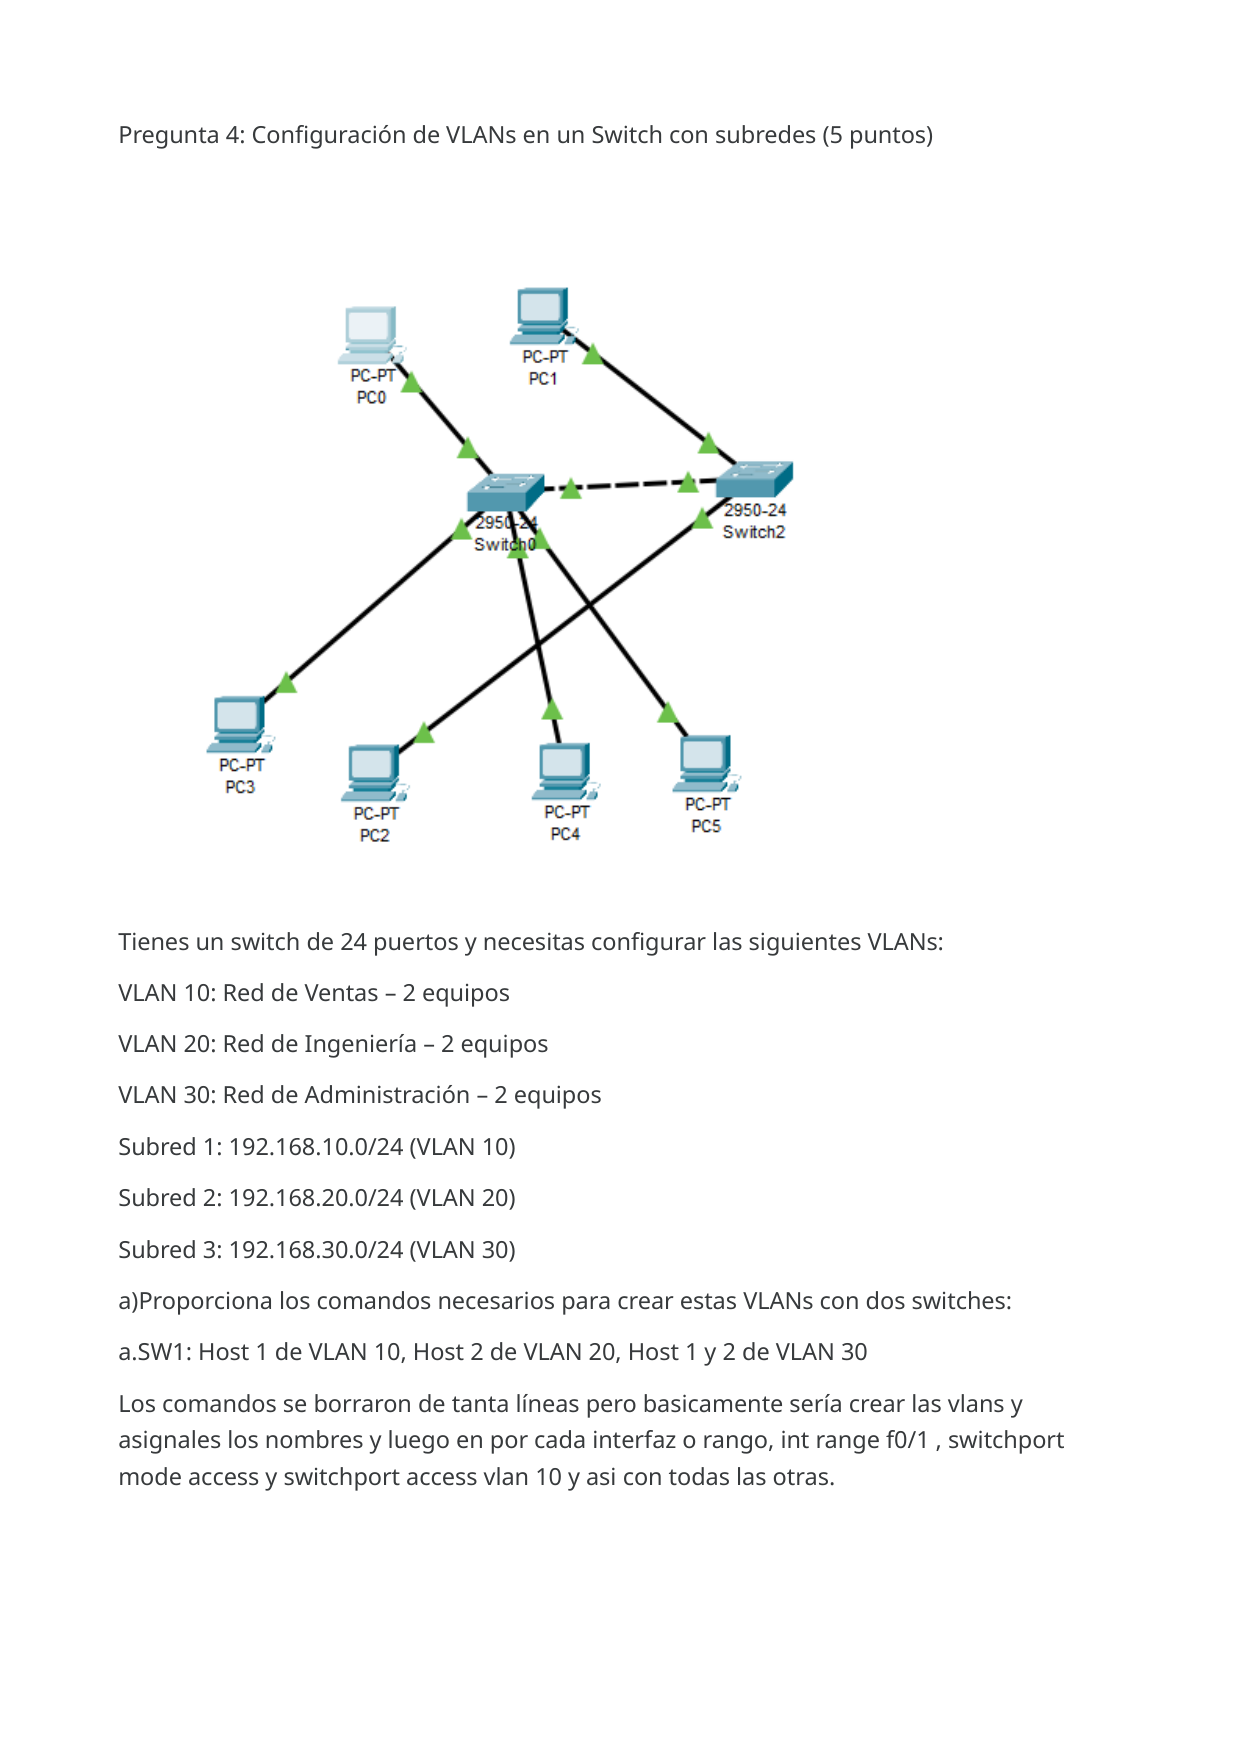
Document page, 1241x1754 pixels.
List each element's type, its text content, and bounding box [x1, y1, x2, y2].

text a.SW1: Host 1 de VLAN 10, Host 2 de VLAN 20, Host 1 y 2 de VLAN 30 [118, 1336, 1122, 1368]
text VLAN 20: Red de Ingeniería – 2 equipos [118, 1027, 1122, 1059]
picture [185, 169, 1056, 906]
text VLAN 10: Red de Ventas – 2 equipos [118, 976, 1122, 1008]
text Subred 2: 192.168.20.0/24 (VLAN 20) [118, 1182, 1122, 1213]
text Subred 3: 192.168.30.0/24 (VLAN 30) [118, 1233, 1122, 1265]
text Subred 1: 192.168.10.0/24 (VLAN 10) [118, 1130, 1122, 1162]
text Pregunta 4: Configuración de VLANs en un Switch con subredes (5 puntos) [118, 118, 1122, 150]
text Tienes un switch de 24 puertos y necesitas configurar las siguientes VLANs: [118, 925, 1122, 957]
text a)Proporciona los comandos necesarios para crear estas VLANs con dos switches: [118, 1284, 1122, 1316]
text Los comandos se borraron de tanta líneas pero basicamente sería crear las vlans y asignales los nombres y luego en por cada interfaz o rango, int range f0/1 , switchport mode access y switchport access vlan 10 y asi con todas las otras. [118, 1387, 1122, 1492]
text VLAN 30: Red de Administración – 2 equipos [118, 1079, 1122, 1111]
